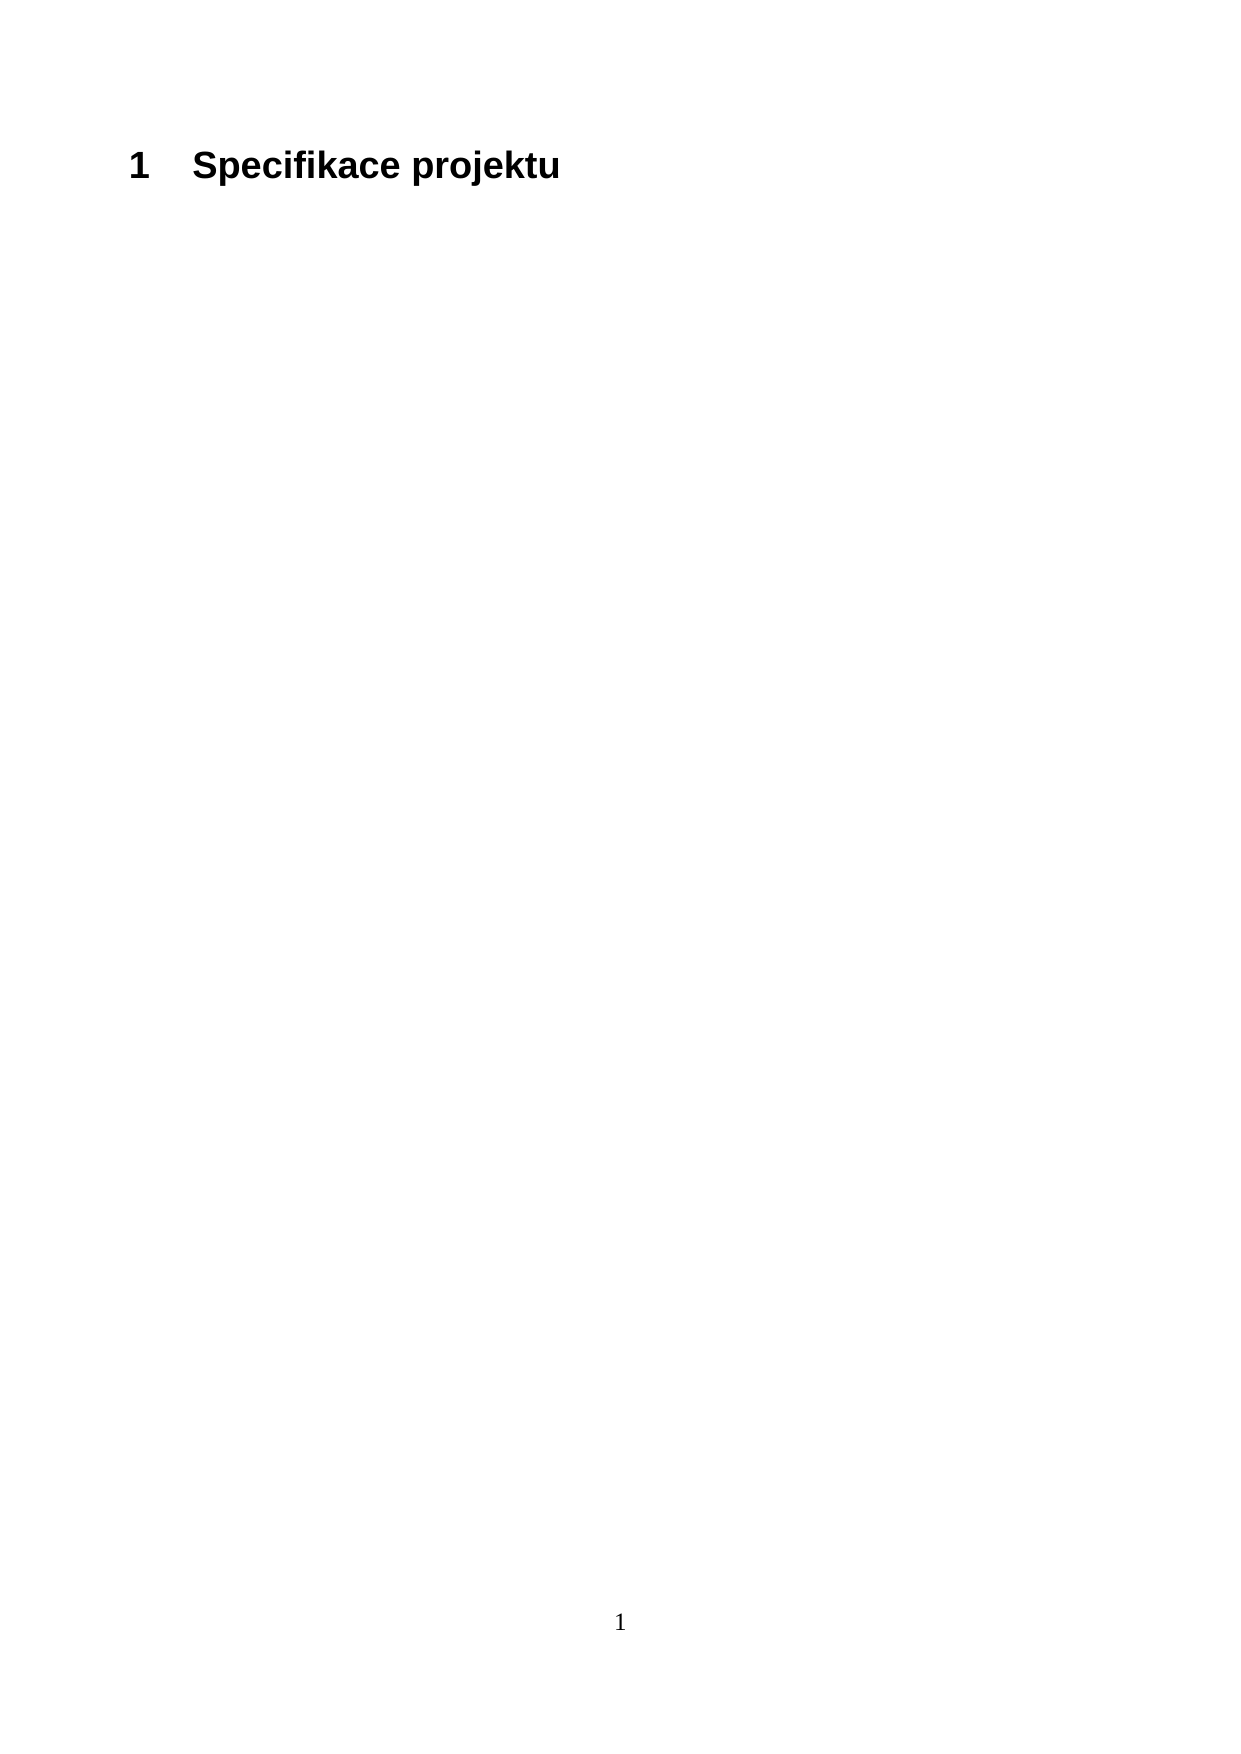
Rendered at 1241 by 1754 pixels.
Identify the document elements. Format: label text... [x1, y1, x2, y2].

subtitle Specifikace projektu [118, 143, 1122, 187]
